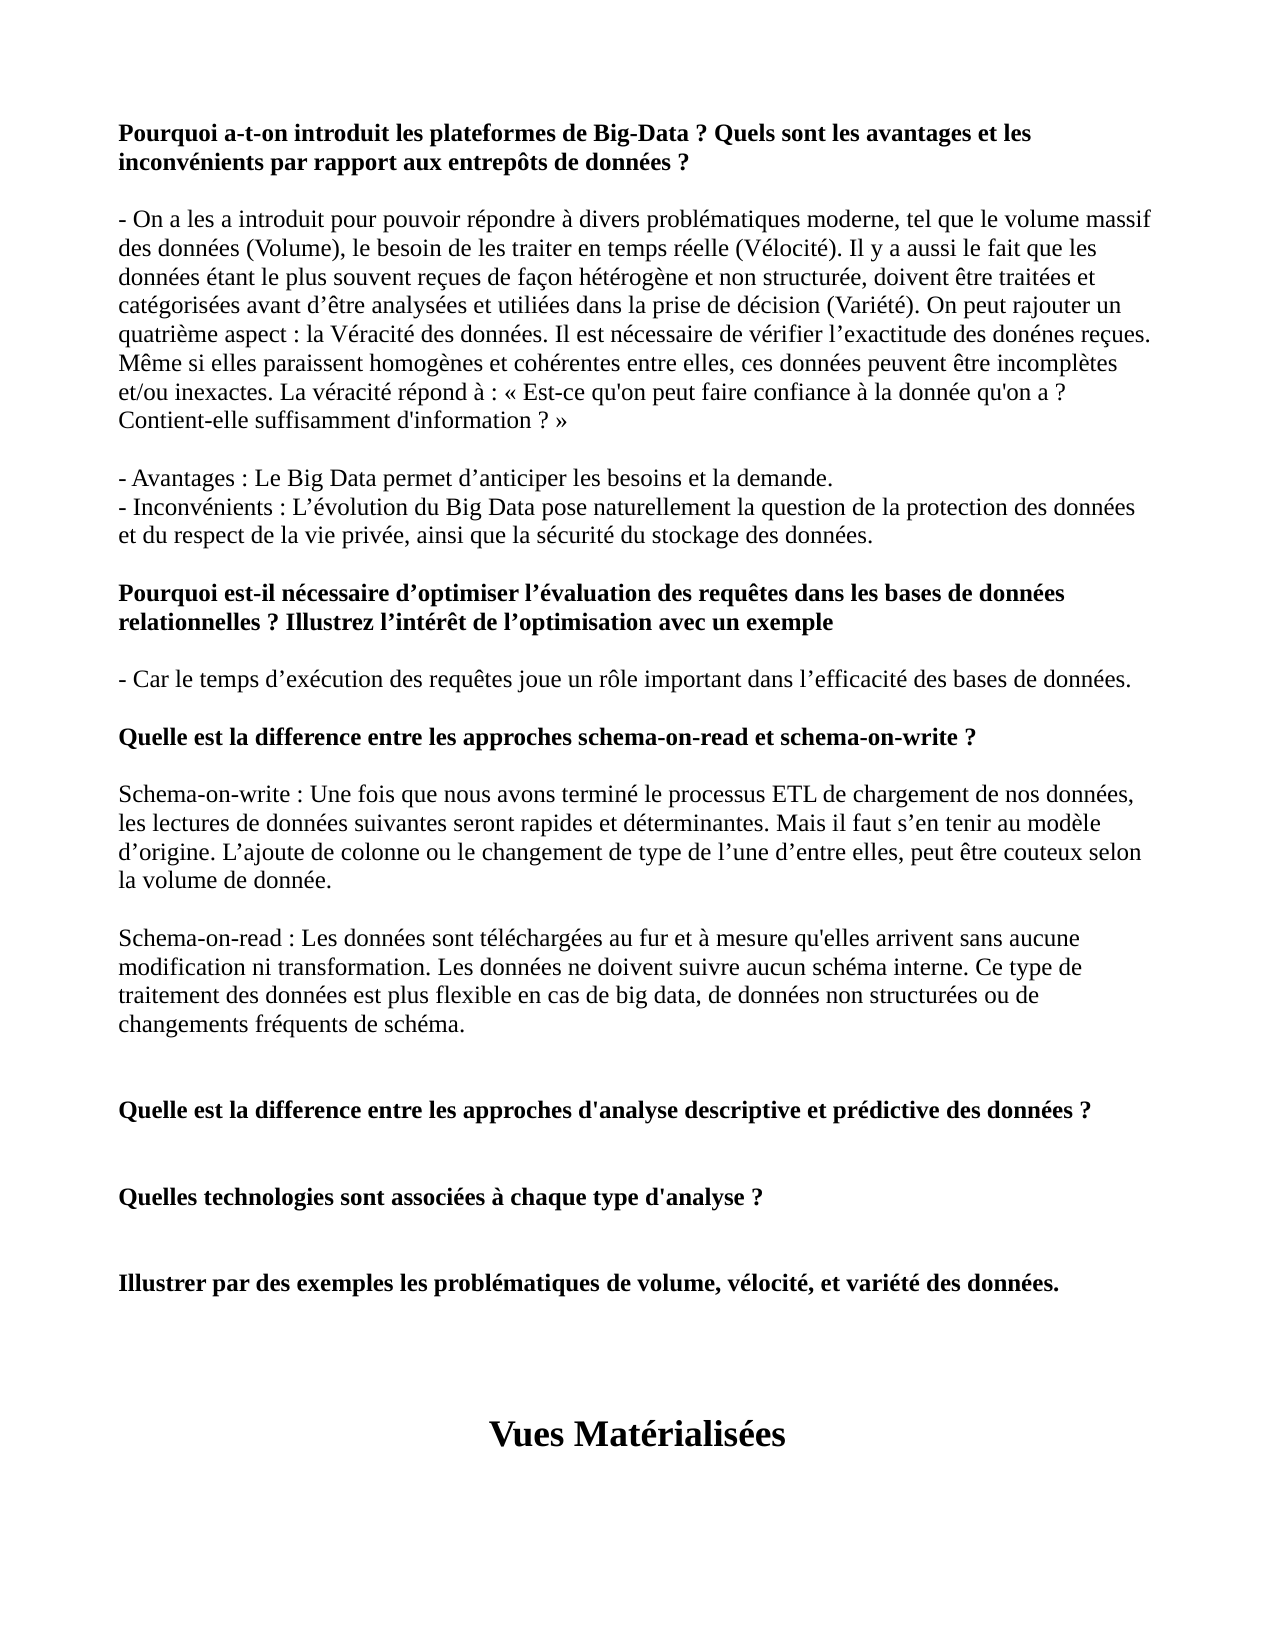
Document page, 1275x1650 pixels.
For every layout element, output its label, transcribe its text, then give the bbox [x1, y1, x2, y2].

text Schema-on-read : Les données sont téléchargées au fur et à mesure qu'elles arrivent sans aucune modification ni transformation. Les données ne doivent suivre aucun schéma interne. Ce type de traitement des données est plus flexible en cas de big data, de données non structurées ou de changements fréquents de schéma. [118, 923, 1157, 1038]
text Illustrer par des exemples les problématiques de volume, vélocité, et variété des données. [118, 1268, 1157, 1297]
text - Car le temps d’exécution des requêtes joue un rôle important dans l’efficacité des bases de données. [118, 664, 1157, 693]
text - On a les a introduit pour pouvoir répondre à divers problématiques moderne, tel que le volume massif des données (Volume), le besoin de les traiter en temps réelle (Vélocité). Il y a aussi le fait que les données étant le plus souvent reçues de façon hétérogène et non structurée, doivent être traitées et catégorisées avant d’être analysées et utiliées dans la prise de décision (Variété). On peut rajouter un quatrième aspect : la Véracité des données. Il est nécessaire de vérifier l’exactitude des donénes reçues. Même si elles paraissent homogènes et cohérentes entre elles, ces données peuvent être incomplètes et/ou inexactes. La véracité répond à : « Est-ce qu'on peut faire confiance à la donnée qu'on a ? Contient-elle suffisamment d'information ? » [118, 204, 1157, 434]
text Schema-on-write : Une fois que nous avons terminé le processus ETL de chargement de nos données, les lectures de données suivantes seront rapides et déterminantes. Mais il faut s’en tenir au modèle d’origine. L’ajoute de colonne ou le changement de type de l’une d’entre elles, peut être couteux selon la volume de donnée. [118, 779, 1157, 894]
text Quelle est la difference entre les approches schema-on-read et schema-on-write ? [118, 722, 1157, 751]
text - Inconvénients : L’évolution du Big Data pose naturellement la question de la protection des données et du respect de la vie privée, ainsi que la sécurité du stockage des données. [118, 492, 1157, 549]
text Quelle est la difference entre les approches d'analyse descriptive et prédictive des données ? [118, 1096, 1157, 1124]
text - Avantages : Le Big Data permet d’anticiper les besoins et la demande. [118, 463, 1157, 492]
text Vues Matérialisées [118, 1412, 1157, 1455]
text Pourquoi a-t-on introduit les plateformes de Big-Data ? Quels sont les avantages et les inconvénients par rapport aux entrepôts de données ? [118, 118, 1157, 176]
text Quelles technologies sont associées à chaque type d'analyse ? [118, 1182, 1157, 1211]
text Pourquoi est-il nécessaire d’optimiser l’évaluation des requêtes dans les bases de données relationnelles ? Illustrez l’intérêt de l’optimisation avec un exemple [118, 578, 1157, 636]
